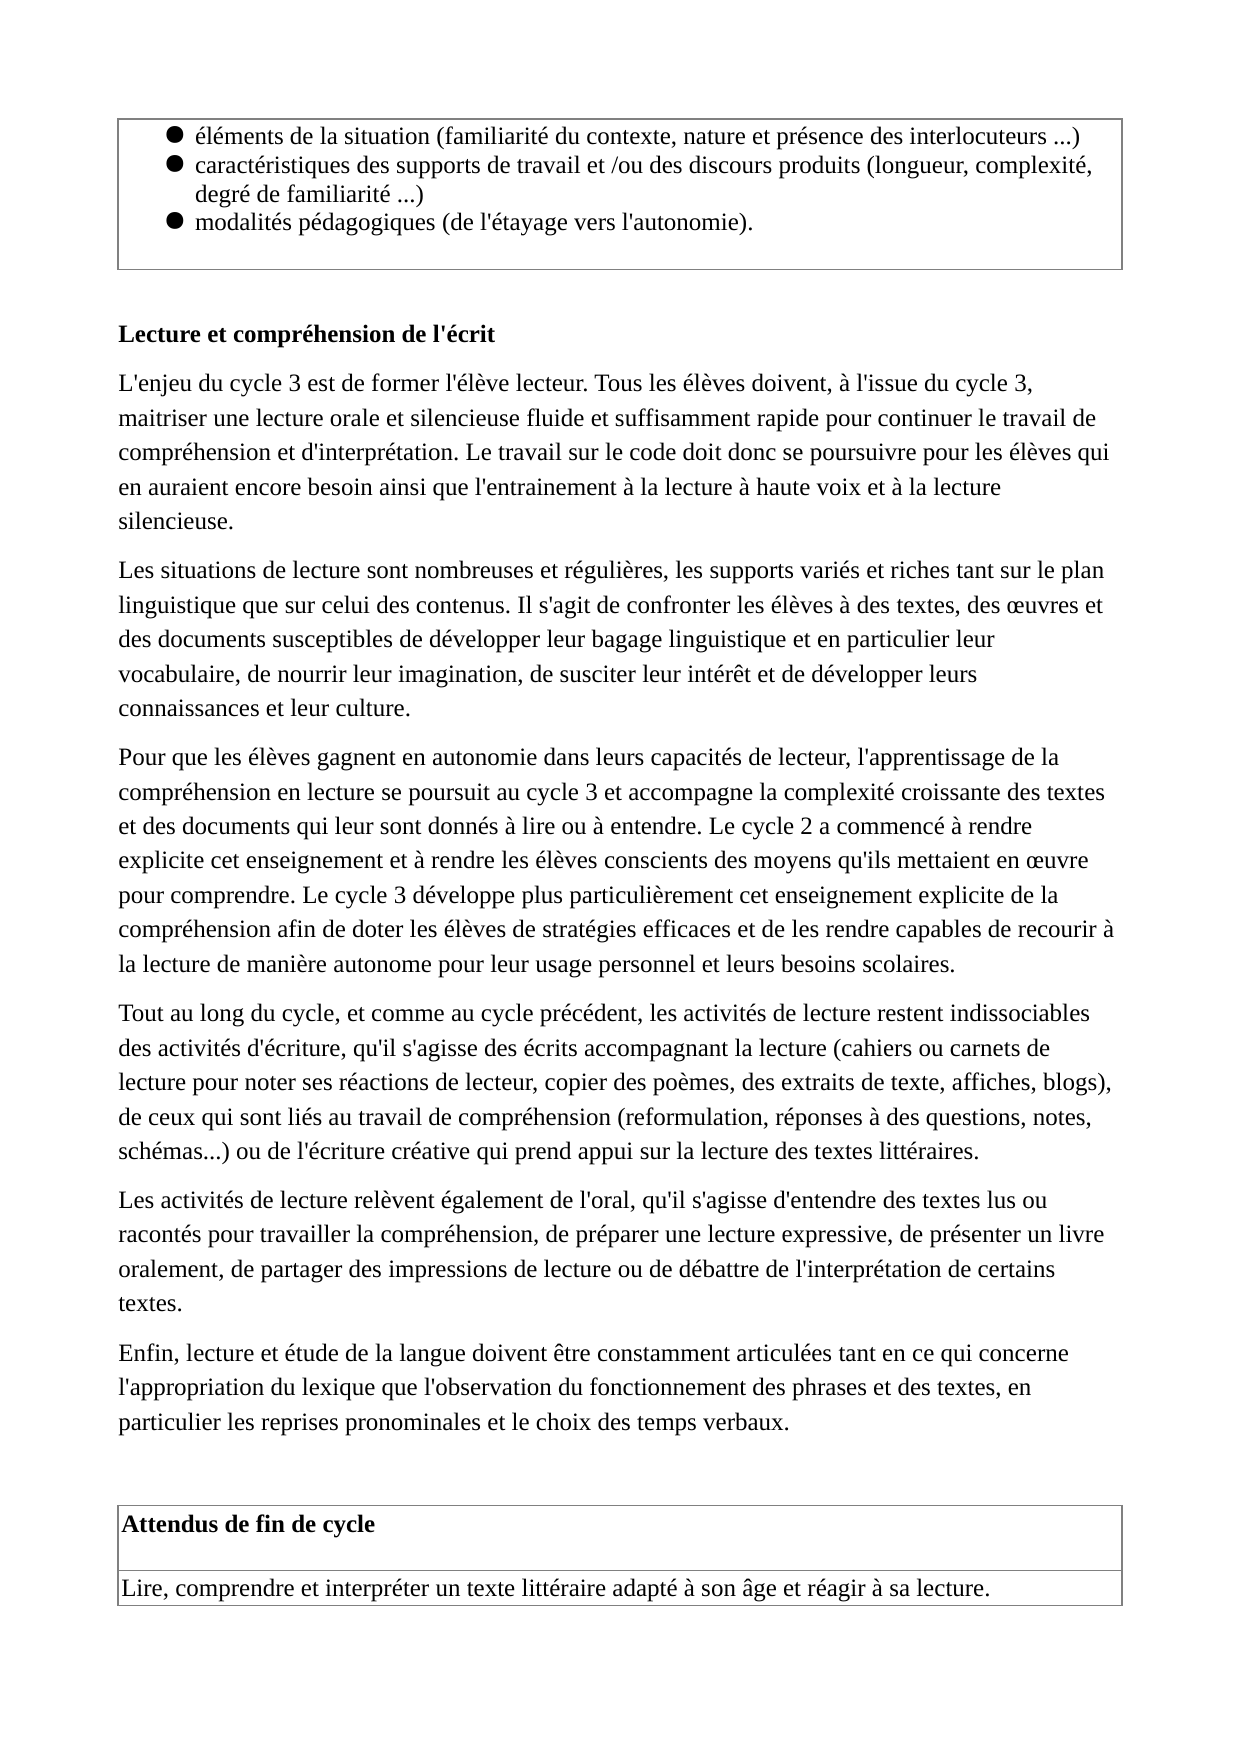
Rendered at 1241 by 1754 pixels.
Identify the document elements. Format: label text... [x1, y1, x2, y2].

table_cell Lire, comprendre et interpréter un texte littéraire adapté à son âge et réagir à sa lecture. [119, 1571, 1121, 1605]
table_cell Repères de progressivité L'enjeu principal du cycle 3 est de conduire l'élève à développer des compétences langagières complexes en situation de réception et en situation de production. Dès lors, les élèves sont confrontés non plus seulement à des messages mais à des propos et discours complexes (nature des informations, organisation, implicite plus important, notamment en sixième). Les élèves produisent des propos oraux organisés dès le CM1 et le CM2, des présentations orales plus formalisées en classe de sixième. Les compétences linguistiques (syntaxe, lexique) et les connaissances communicationnelles, renforcées en fin de cycle, permettent aux élèves d'adopter une attitude de vigilance critique efficace. Il convient de programmer des situations qui permettent aux élèves de se confronter à la diversité des activités langagières en prenant en compte, pour la progressivité, les facteurs suivants : éléments de la situation (familiarité du contexte, nature et présence des interlocuteurs ...) caractéristiques des supports de travail et /ou des discours produits (longueur, complexité, degré de familiarité ...) modalités pédagogiques (de l'étayage vers l'autonomie). [119, 120, 1121, 268]
table_header Attendus de fin de cycle [119, 1506, 1121, 1570]
text Lecture et compréhension de l'écrit [118, 319, 1122, 348]
text Les situations de lecture sont nombreuses et régulières, les supports variés et riches tant sur le plan linguistique que sur celui des contenus. Il s'agit de confronter les élèves à des textes, des œuvres et des documents susceptibles de développer leur bagage linguistique et en particulier leur vocabulaire, de nourrir leur imagination, de susciter leur intérêt et de développer leurs connaissances et leur culture. [118, 555, 1122, 722]
text L'enjeu du cycle 3 est de former l'élève lecteur. Tous les élèves doivent, à l'issue du cycle 3, maitriser une lecture orale et silencieuse fluide et suffisamment rapide pour continuer le travail de compréhension et d'interprétation. Le travail sur le code doit donc se poursuivre pour les élèves qui en auraient encore besoin ainsi que l'entrainement à la lecture à haute voix et à la lecture silencieuse. [118, 368, 1122, 535]
text Pour que les élèves gagnent en autonomie dans leurs capacités de lecteur, l'apprentissage de la compréhension en lecture se poursuit au cycle 3 et accompagne la complexité croissante des textes et des documents qui leur sont donnés à lire ou à entendre. Le cycle 2 a commencé à rendre explicite cet enseignement et à rendre les élèves conscients des moyens qu'ils mettaient en œuvre pour comprendre. Le cycle 3 développe plus particulièrement cet enseignement explicite de la compréhension afin de doter les élèves de stratégies efficaces et de les rendre capables de recourir à la lecture de manière autonome pour leur usage personnel et leurs besoins scolaires. [118, 742, 1122, 978]
text Les activités de lecture relèvent également de l'oral, qu'il s'agisse d'entendre des textes lus ou racontés pour travailler la compréhension, de préparer une lecture expressive, de présenter un livre oralement, de partager des impressions de lecture ou de débattre de l'interprétation de certains textes. [118, 1185, 1122, 1317]
text Tout au long du cycle, et comme au cycle précédent, les activités de lecture restent indissociables des activités d'écriture, qu'il s'agisse des écrits accompagnant la lecture (cahiers ou carnets de lecture pour noter ses réactions de lecteur, copier des poèmes, des extraits de texte, affiches, blogs), de ceux qui sont liés au travail de compréhension (reformulation, réponses à des questions, notes, schémas...) ou de l'écriture créative qui prend appui sur la lecture des textes littéraires. [118, 998, 1122, 1165]
text Enfin, lecture et étude de la langue doivent être constamment articulées tant en ce qui concerne l'appropriation du lexique que l'observation du fonctionnement des phrases et des textes, en particulier les reprises pronominales et le choix des temps verbaux. [118, 1338, 1122, 1435]
